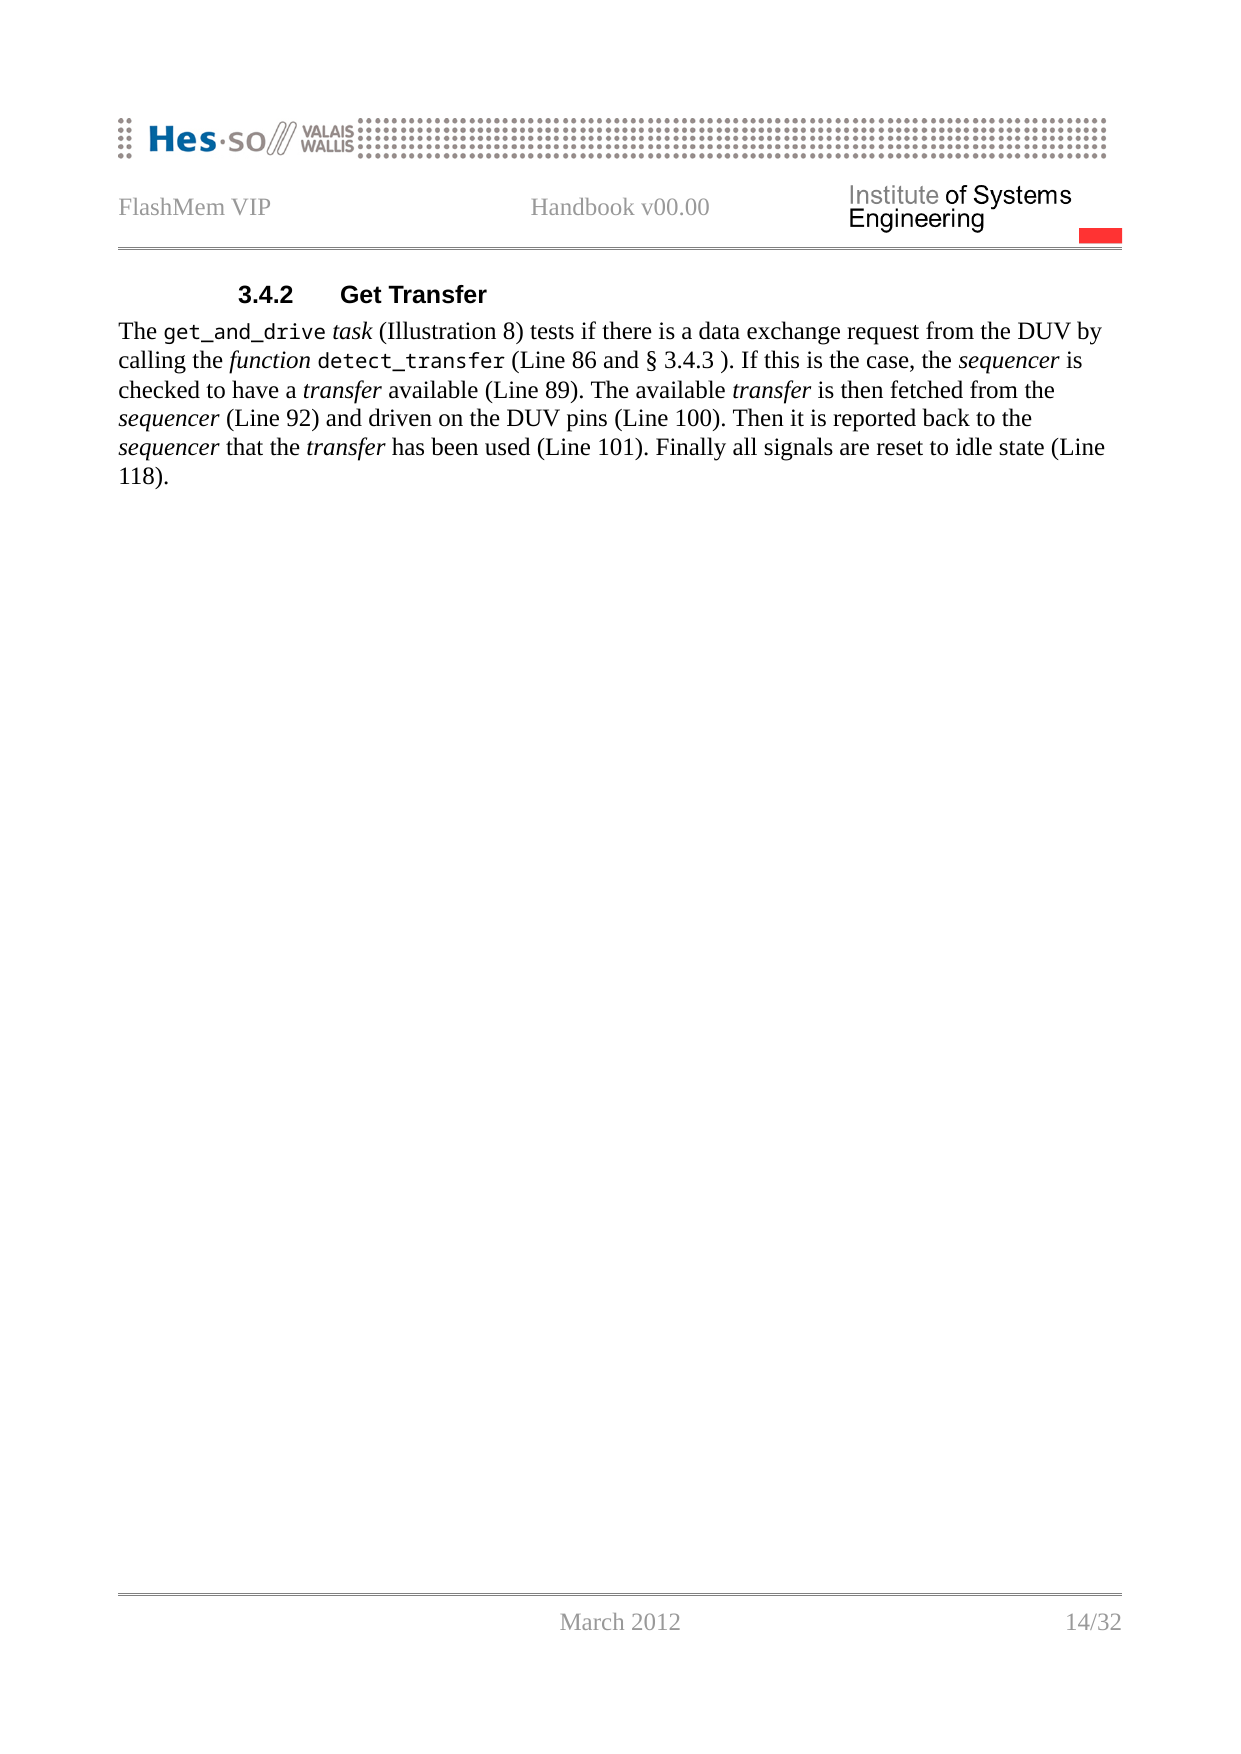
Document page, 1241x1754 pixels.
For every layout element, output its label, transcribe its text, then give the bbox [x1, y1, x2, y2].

text The get_and_drive task (Illustration 8) tests if there is a data exchange request from the DUV by calling the function detect_transfer (Line 86 and §3.4.3). If this is the case, the sequencer is checked to have a transfer available (Line 89). The available transfer is then fetched from the sequencer (Line 92) and driven on the DUV pins (Line 100). Then it is reported back to the sequencer that the transfer has been used (Line 101). Finally all signals are reset to idle state (Line 118). [118, 316, 1122, 490]
picture [118, 118, 1123, 244]
subtitle Get Transfer [231, 281, 1122, 309]
